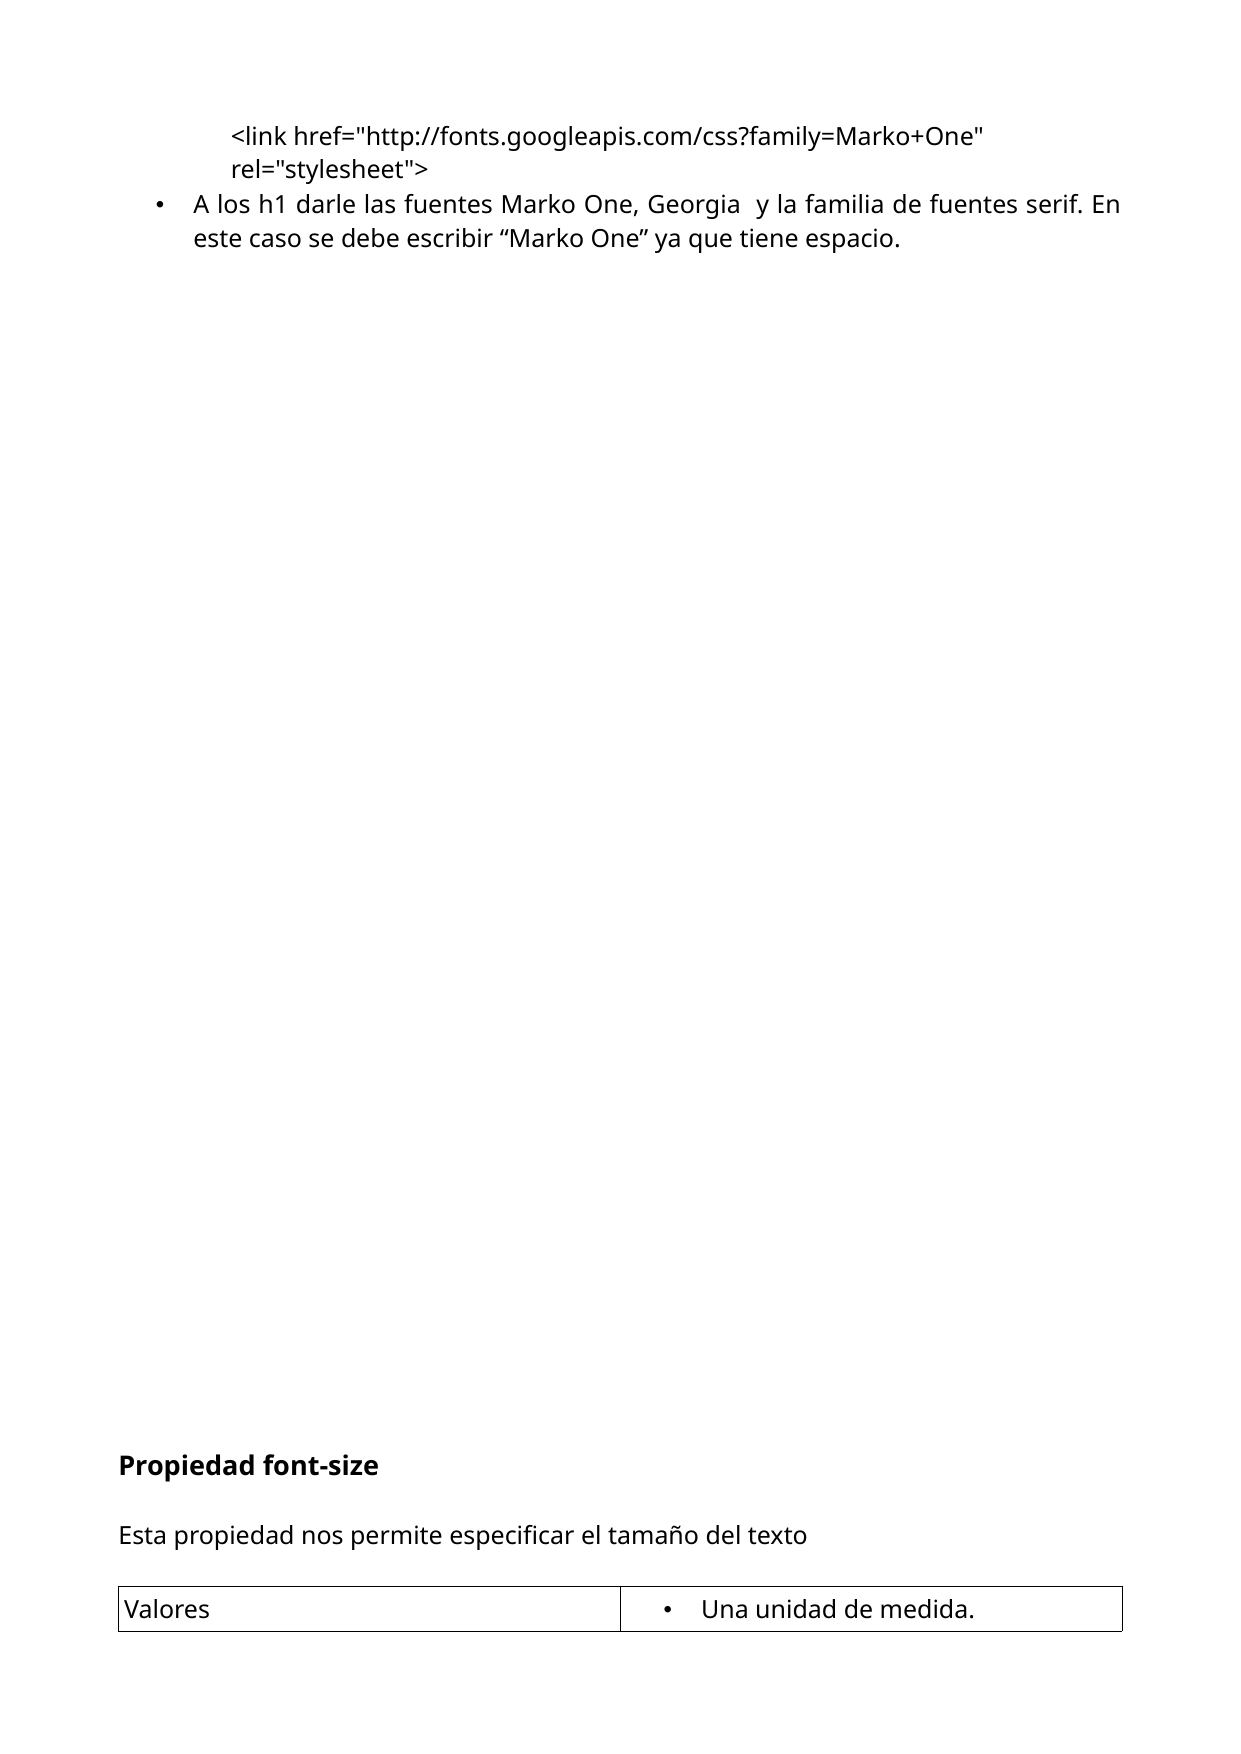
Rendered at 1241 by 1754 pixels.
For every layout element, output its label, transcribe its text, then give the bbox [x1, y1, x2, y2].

list A los h1 darle las fuentes Marko One, Georgia y la familia de fuentes serif. En este caso se debe escribir “Marko One” ya que tiene espacio. [156, 186, 1122, 254]
table_header Una unidad de medida. Porcentaje xx-small, x-small, small, medium, large, x-large, xx-large, smaller, larger inherit [621, 1587, 1122, 1631]
text Propiedad font-size [118, 1447, 1122, 1483]
text Esta propiedad nos permite especificar el tamaño del texto [118, 1517, 1122, 1552]
table_header Valores [119, 1587, 620, 1631]
list <link href="http://fonts.googleapis.com/css?family=Marko+One" rel="stylesheet"> [193, 118, 1122, 186]
